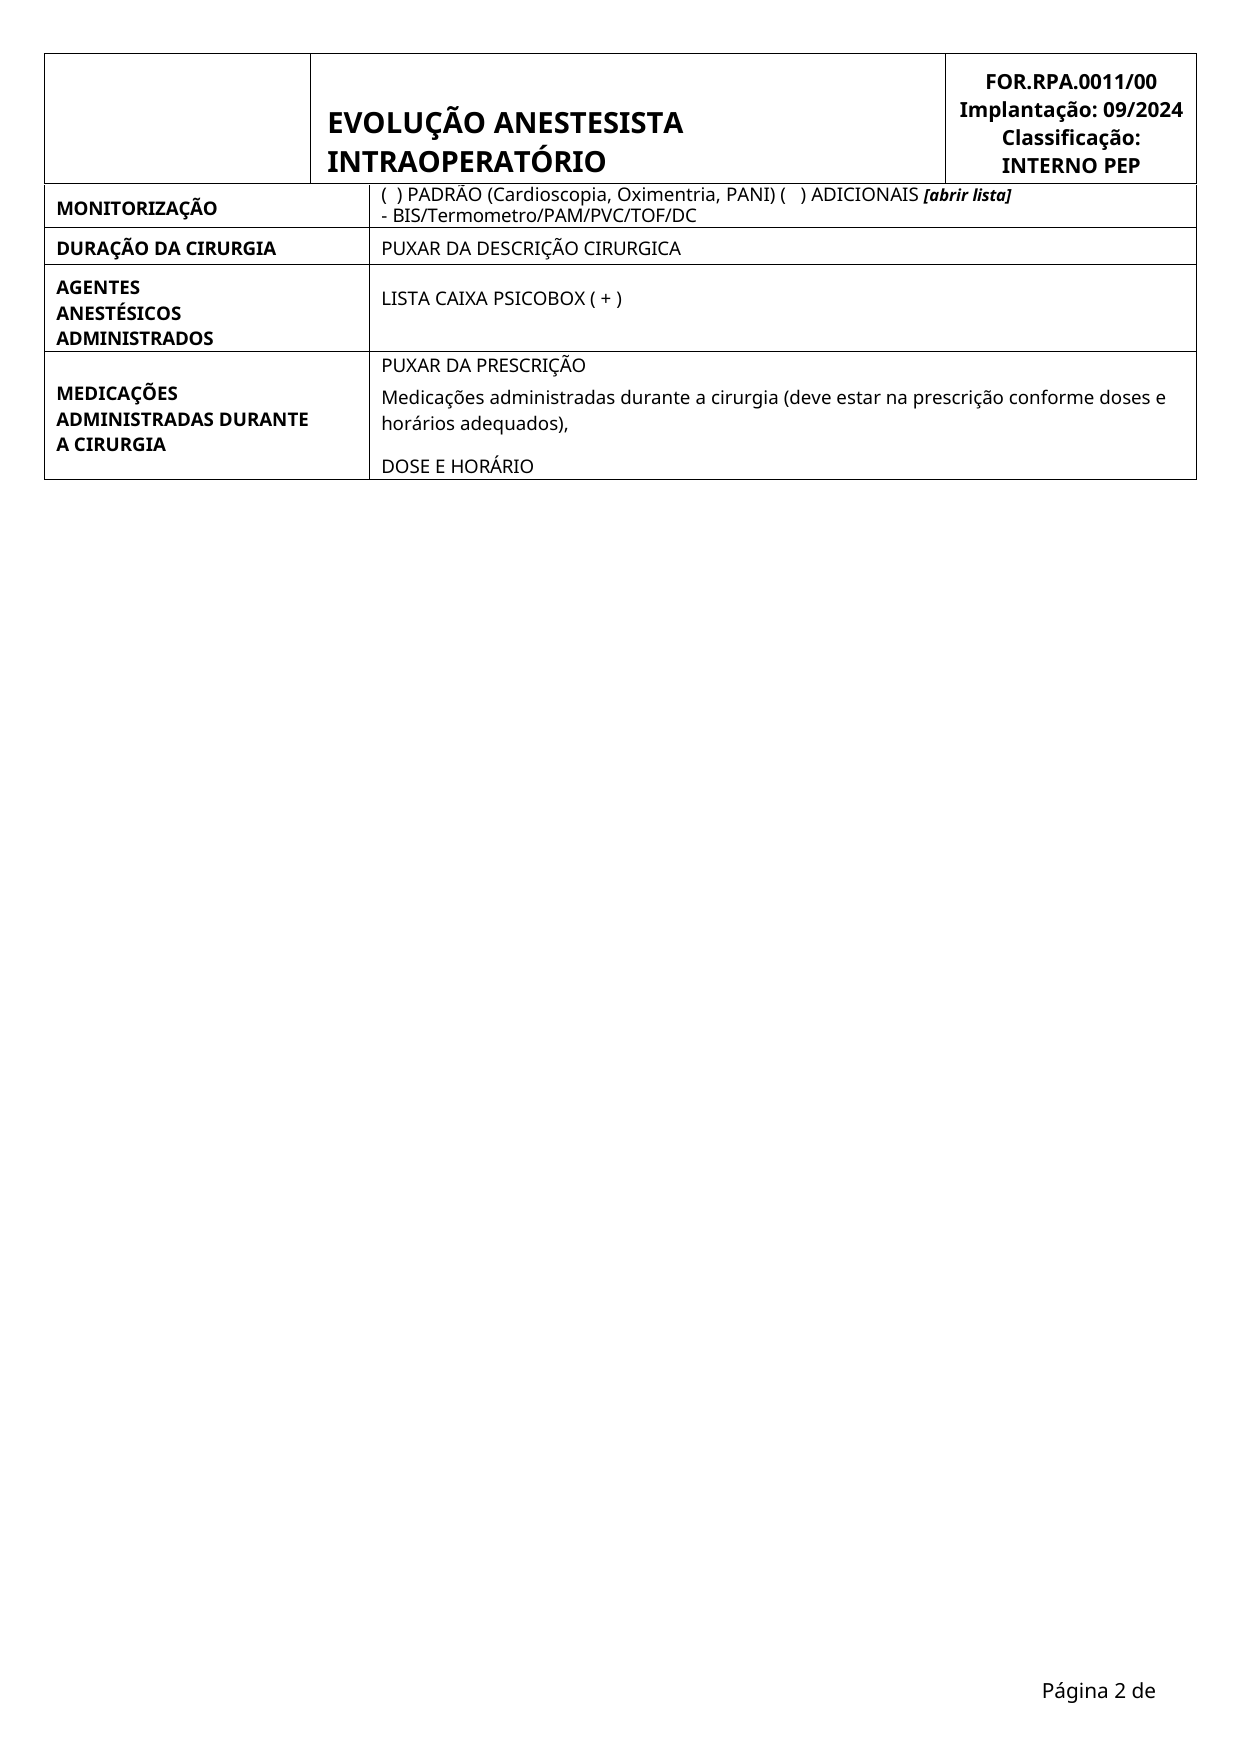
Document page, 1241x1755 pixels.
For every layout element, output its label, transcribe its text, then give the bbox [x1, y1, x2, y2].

table_cell Medicações administradas durante a cirurgia (deve estar na prescrição conforme doses e horários adequados), [370, 378, 1196, 457]
table_cell MONITORIZAÇÃO [45, 185, 369, 227]
table_cell DOSE E HORÁRIO [370, 457, 1196, 479]
table_cell AGENTES ANESTÉSICOS ADMINISTRADOS [45, 265, 369, 351]
table_cell DURAÇÃO DA CIRURGIA [45, 228, 369, 264]
table_cell ( ) PADRÃO (Cardioscopia, Oximentria, PANI) ( ) ADICIONAIS [abrir lista] - BIS/Termometro/PAM/PVC/TOF/DC [370, 185, 1196, 227]
table_cell LISTA CAIXA PSICOBOX ( + ) [370, 265, 1196, 351]
table_cell [45, 352, 369, 378]
table_cell PUXAR DA DESCRIÇÃO CIRURGICA [370, 228, 1196, 264]
table_cell [45, 457, 369, 479]
table_cell PUXAR DA PRESCRIÇÃO [370, 352, 1196, 378]
table_cell MEDICAÇÕES ADMINISTRADAS DURANTE A CIRURGIA [45, 378, 369, 457]
